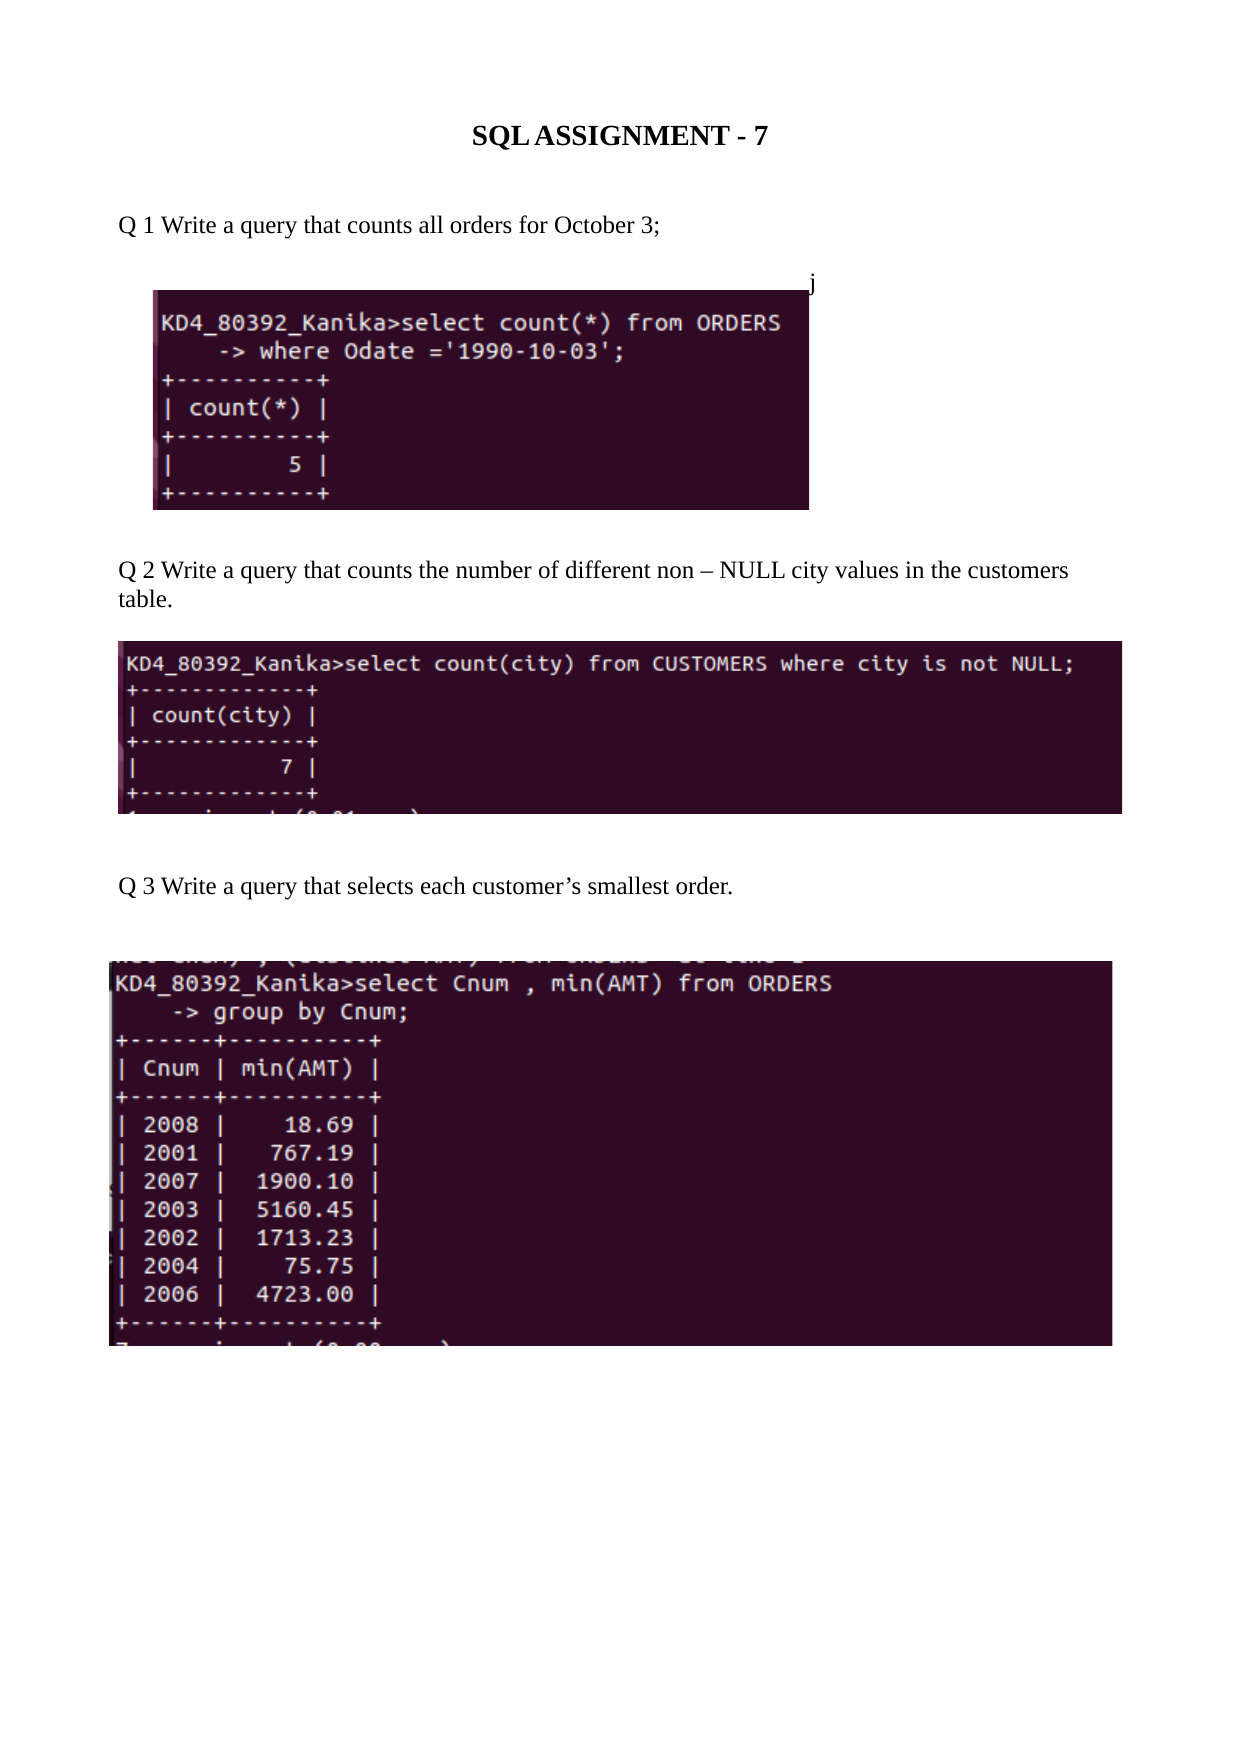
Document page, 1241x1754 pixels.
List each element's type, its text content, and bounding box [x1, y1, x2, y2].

picture [118, 641, 1123, 814]
text Q 1 Write a query that counts all orders for October 3; [118, 210, 1122, 239]
text j [118, 267, 1122, 296]
text Q 3 Write a query that selects each customer’s smallest order. [118, 871, 1122, 900]
picture [109, 961, 1113, 1346]
text Q 2 Write a query that counts the number of different non – NULL city values in the customers table. [118, 555, 1122, 612]
picture [152, 290, 810, 510]
